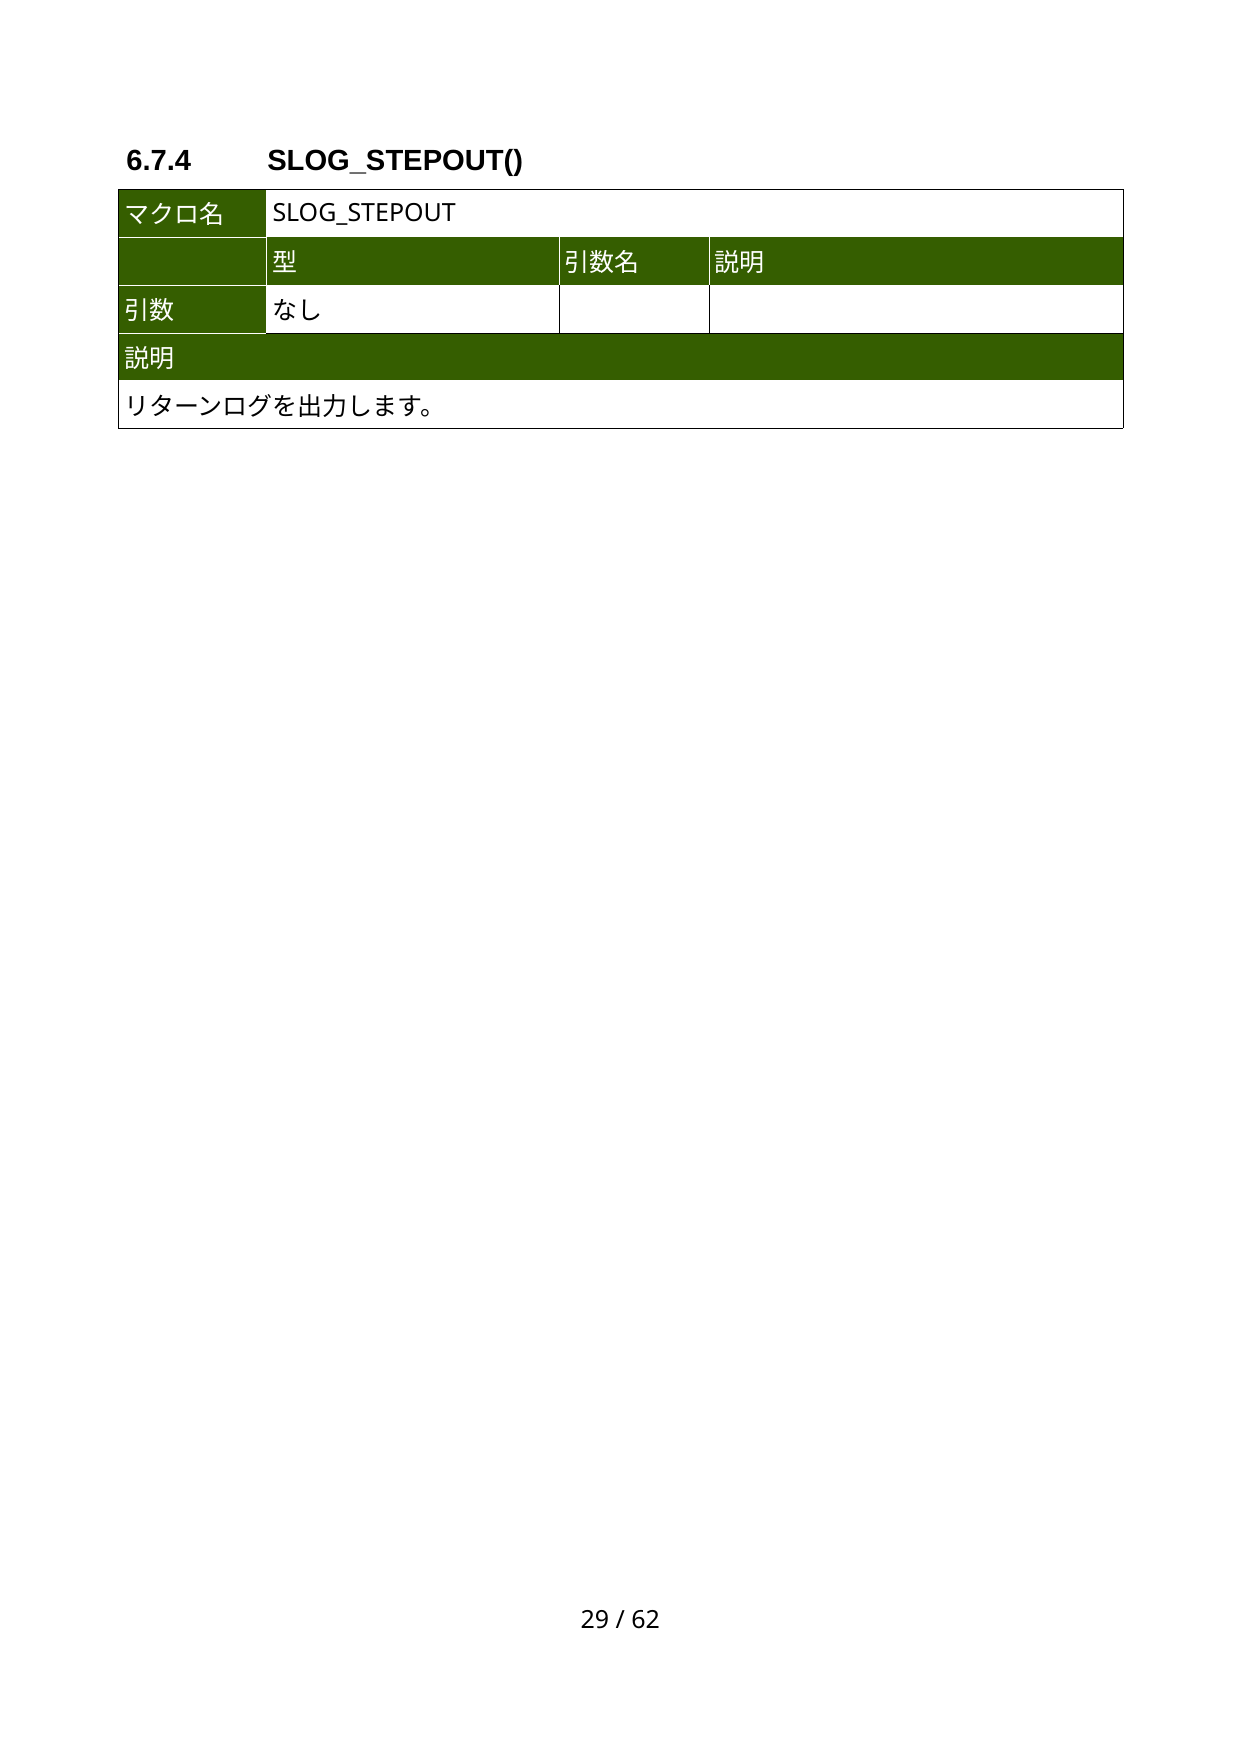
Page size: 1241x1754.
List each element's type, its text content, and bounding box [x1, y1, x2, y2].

table_cell 説明 [710, 237, 1123, 285]
table_cell リターンログを出力します。 [119, 380, 1123, 428]
table_cell [119, 238, 266, 285]
table_cell なし [266, 285, 559, 333]
table_cell 説明 [119, 334, 1123, 380]
table_cell 型 [267, 237, 559, 285]
table_cell 引数 [119, 286, 266, 333]
table_cell 引数名 [560, 237, 709, 285]
table_cell [710, 285, 1123, 333]
table_cell [560, 285, 709, 333]
table_header マクロ名 [119, 190, 266, 237]
subtitle SLOG_STEPOUT() [118, 143, 1122, 177]
table_header SLOG_STEPOUT [266, 190, 1123, 237]
